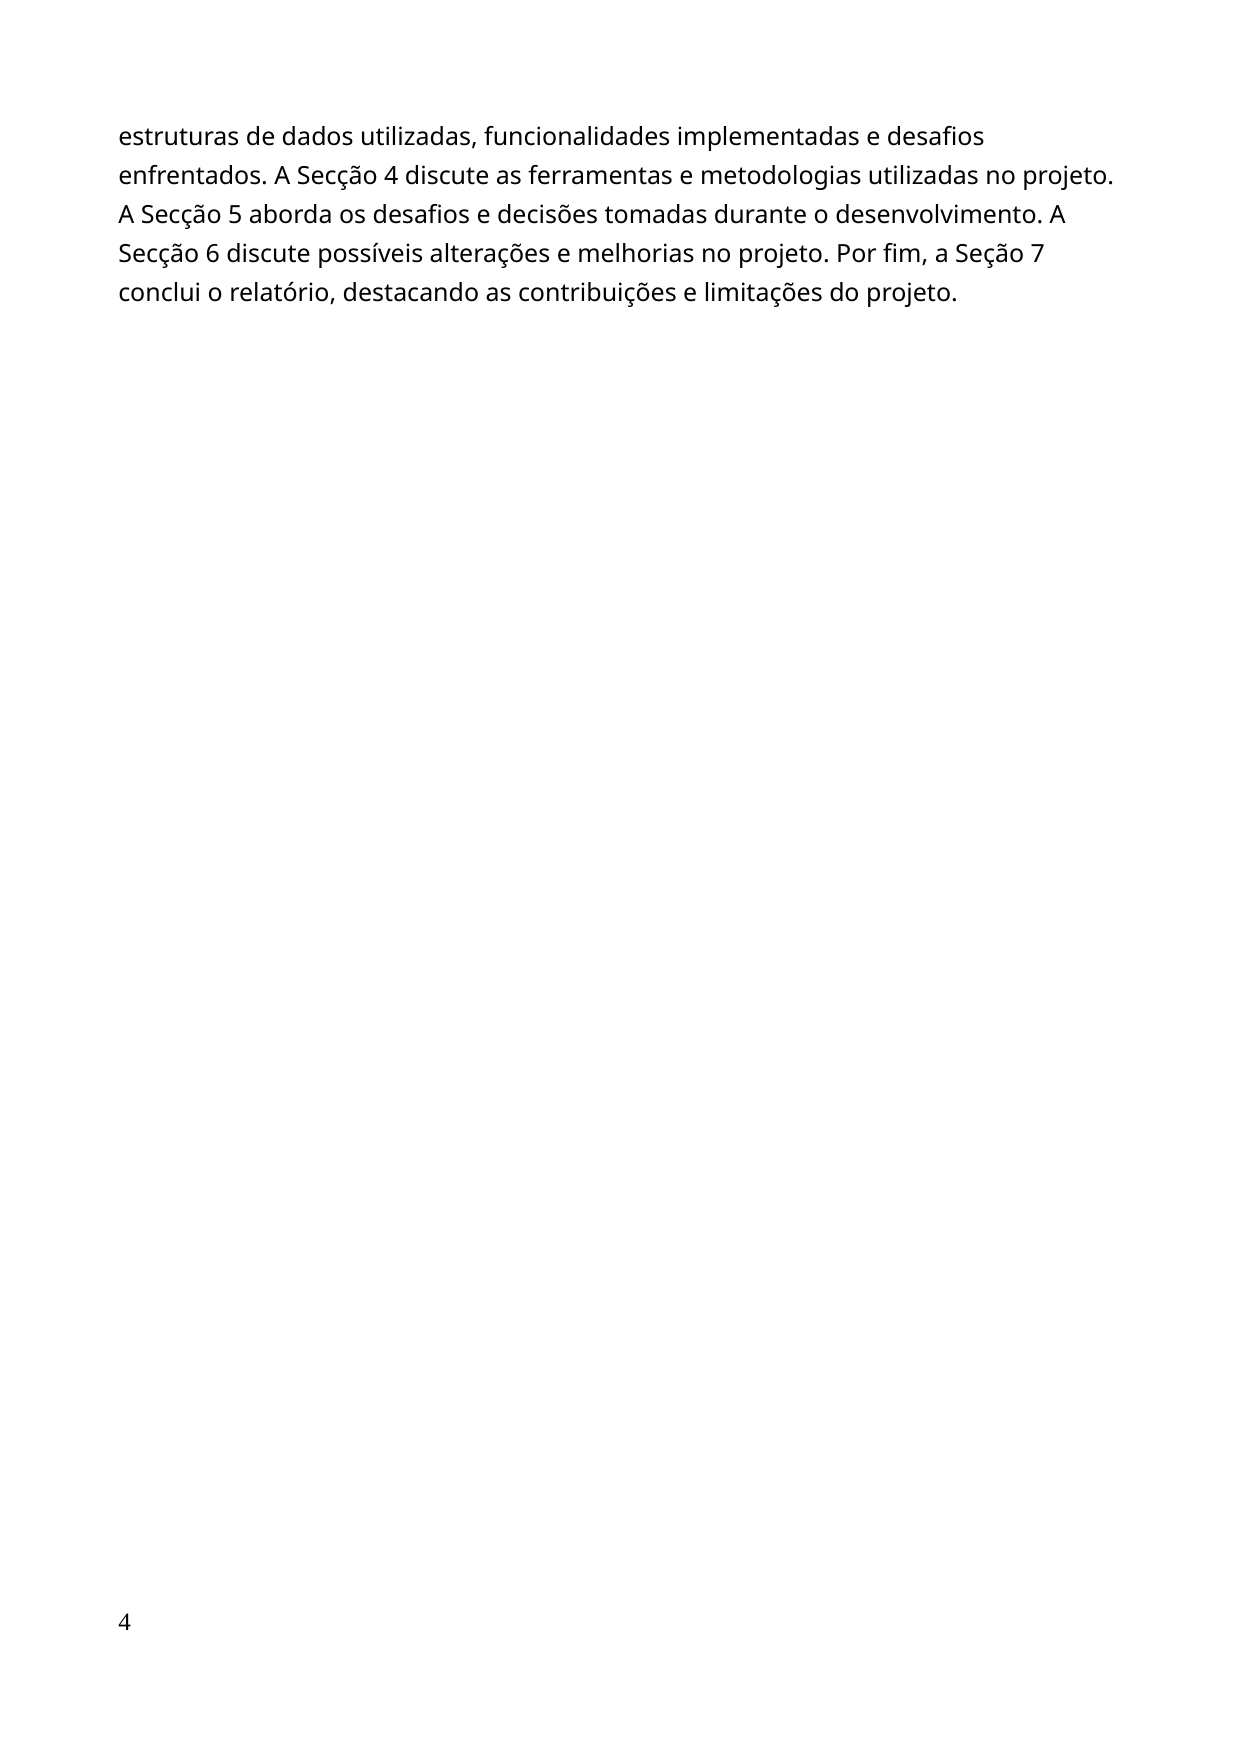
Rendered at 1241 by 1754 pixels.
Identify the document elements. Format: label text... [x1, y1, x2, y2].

text estruturas de dados utilizadas, funcionalidades implementadas e desafios enfrentados. A Secção 4 discute as ferramentas e metodologias utilizadas no projeto. A Secção 5 aborda os desafios e decisões tomadas durante o desenvolvimento. A Secção 6 discute possíveis alterações e melhorias no projeto. Por fim, a Seção 7 conclui o relatório, destacando as contribuições e limitações do projeto. [118, 118, 1122, 309]
